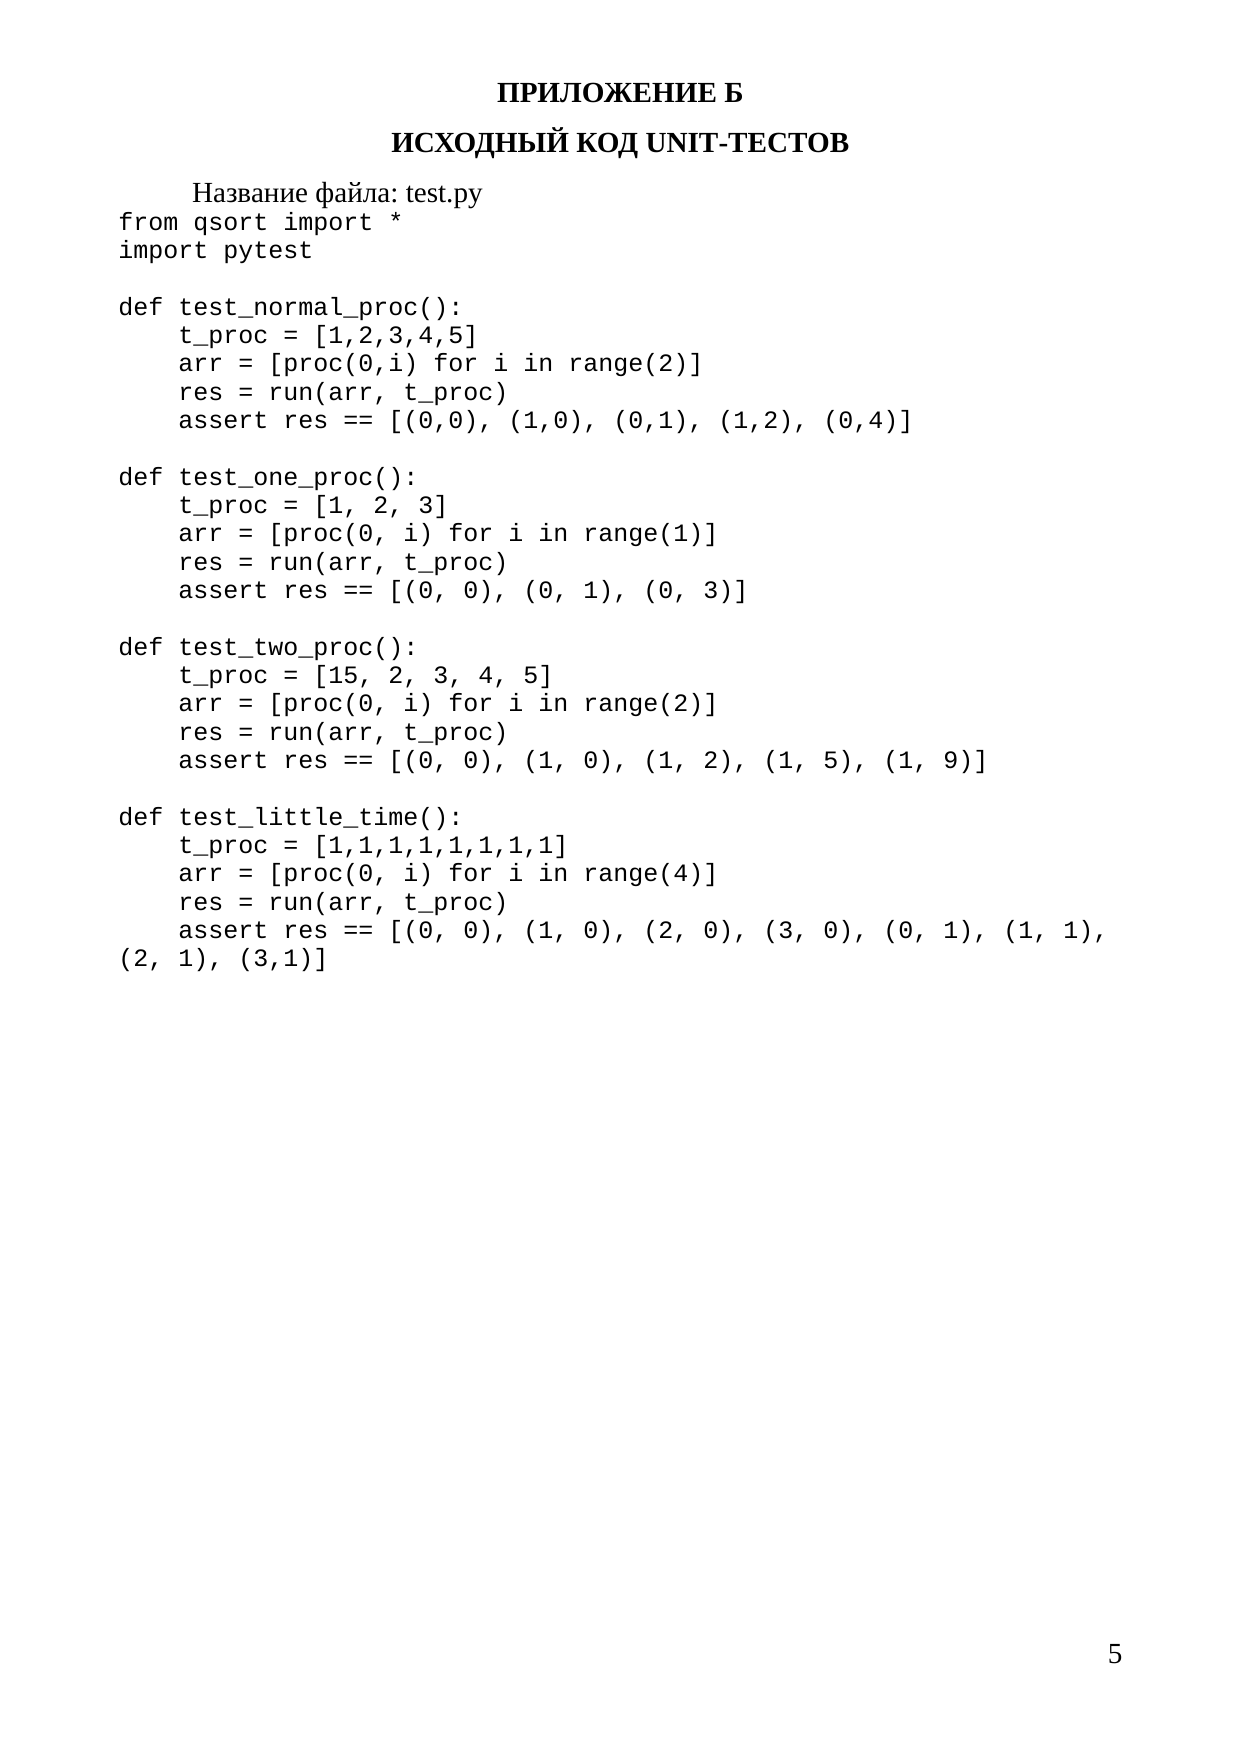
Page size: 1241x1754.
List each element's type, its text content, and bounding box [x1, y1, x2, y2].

text Название файла: test.py [192, 176, 1122, 209]
text from qsort import * import pytest def test_normal_proc(): t_proc = [1,2,3,4,5] arr = [proc(0,i) for i in range(2)] res = run(arr, t_proc) assert res == [(0,0), (1,0), (0,1), (1,2), (0,4)] def test_one_proc(): t_proc = [1, 2, 3] arr = [proc(0, i) for i in range(1)] res = run(arr, t_proc) assert res == [(0, 0), (0, 1), (0, 3)] def test_two_proc(): t_proc = [15, 2, 3, 4, 5] arr = [proc(0, i) for i in range(2)] res = run(arr, t_proc) assert res == [(0, 0), (1, 0), (1, 2), (1, 5), (1, 9)] def test_little_time(): t_proc = [1,1,1,1,1,1,1,1] arr = [proc(0, i) for i in range(4)] res = run(arr, t_proc) assert res == [(0, 0), (1, 0), (2, 0), (3, 0), (0, 1), (1, 1), (2, 1), (3,1)] [118, 209, 1122, 974]
subtitle Приложение Б Исходный код UNIT-ТЕСТОВ [118, 75, 1122, 159]
